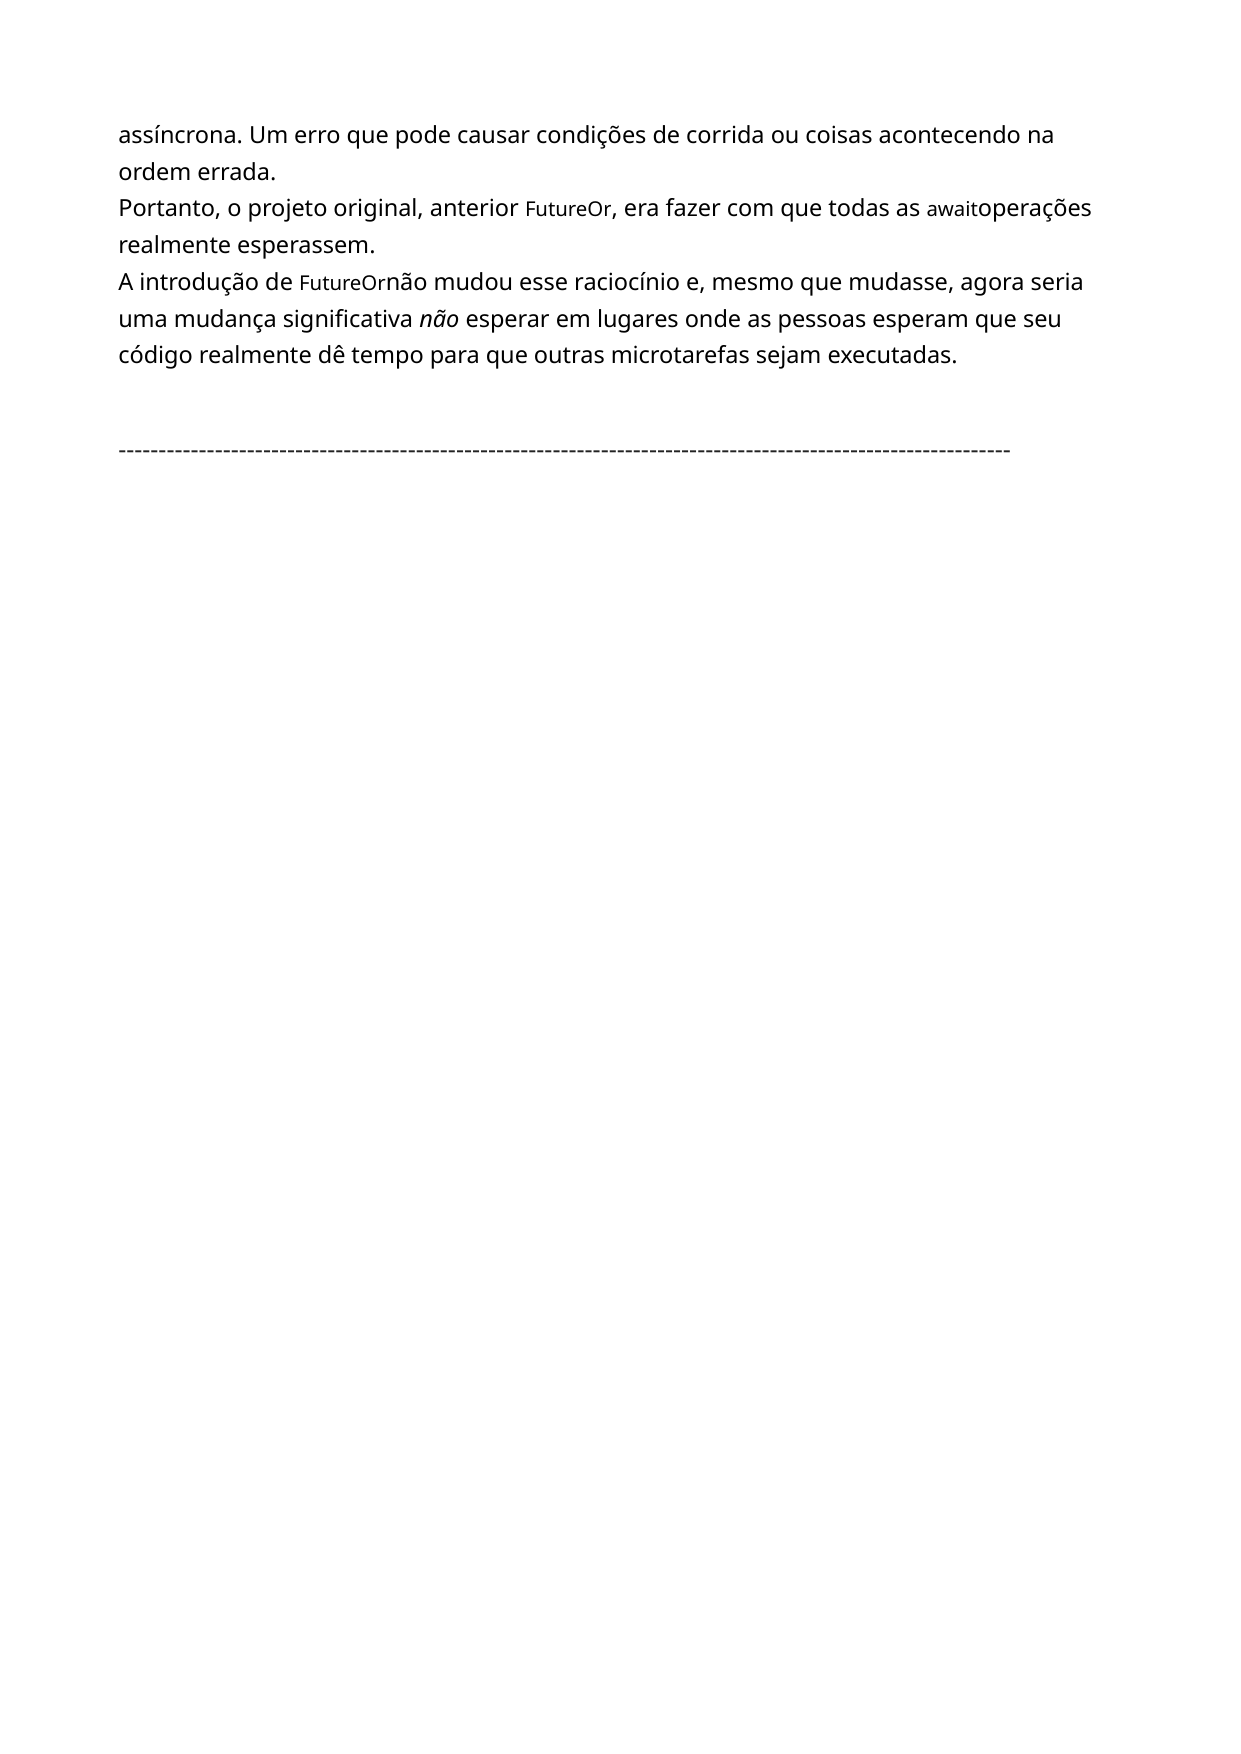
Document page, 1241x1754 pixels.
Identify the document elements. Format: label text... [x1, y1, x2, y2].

text assíncrona. Um erro que pode causar condições de corrida ou coisas acontecendo na ordem errada. [118, 118, 1122, 187]
text --------------------------------------------------------------------------------------------------------------- [118, 432, 1122, 466]
text A introdução de FutureOrnão mudou esse raciocínio e, mesmo que mudasse, agora seria uma mudança significativa não esperar em lugares onde as pessoas esperam que seu código realmente dê tempo para que outras microtarefas sejam executadas. [118, 265, 1122, 371]
text Portanto, o projeto original, anterior FutureOr, era fazer com que todas as awaitoperações realmente esperassem. [118, 192, 1122, 260]
